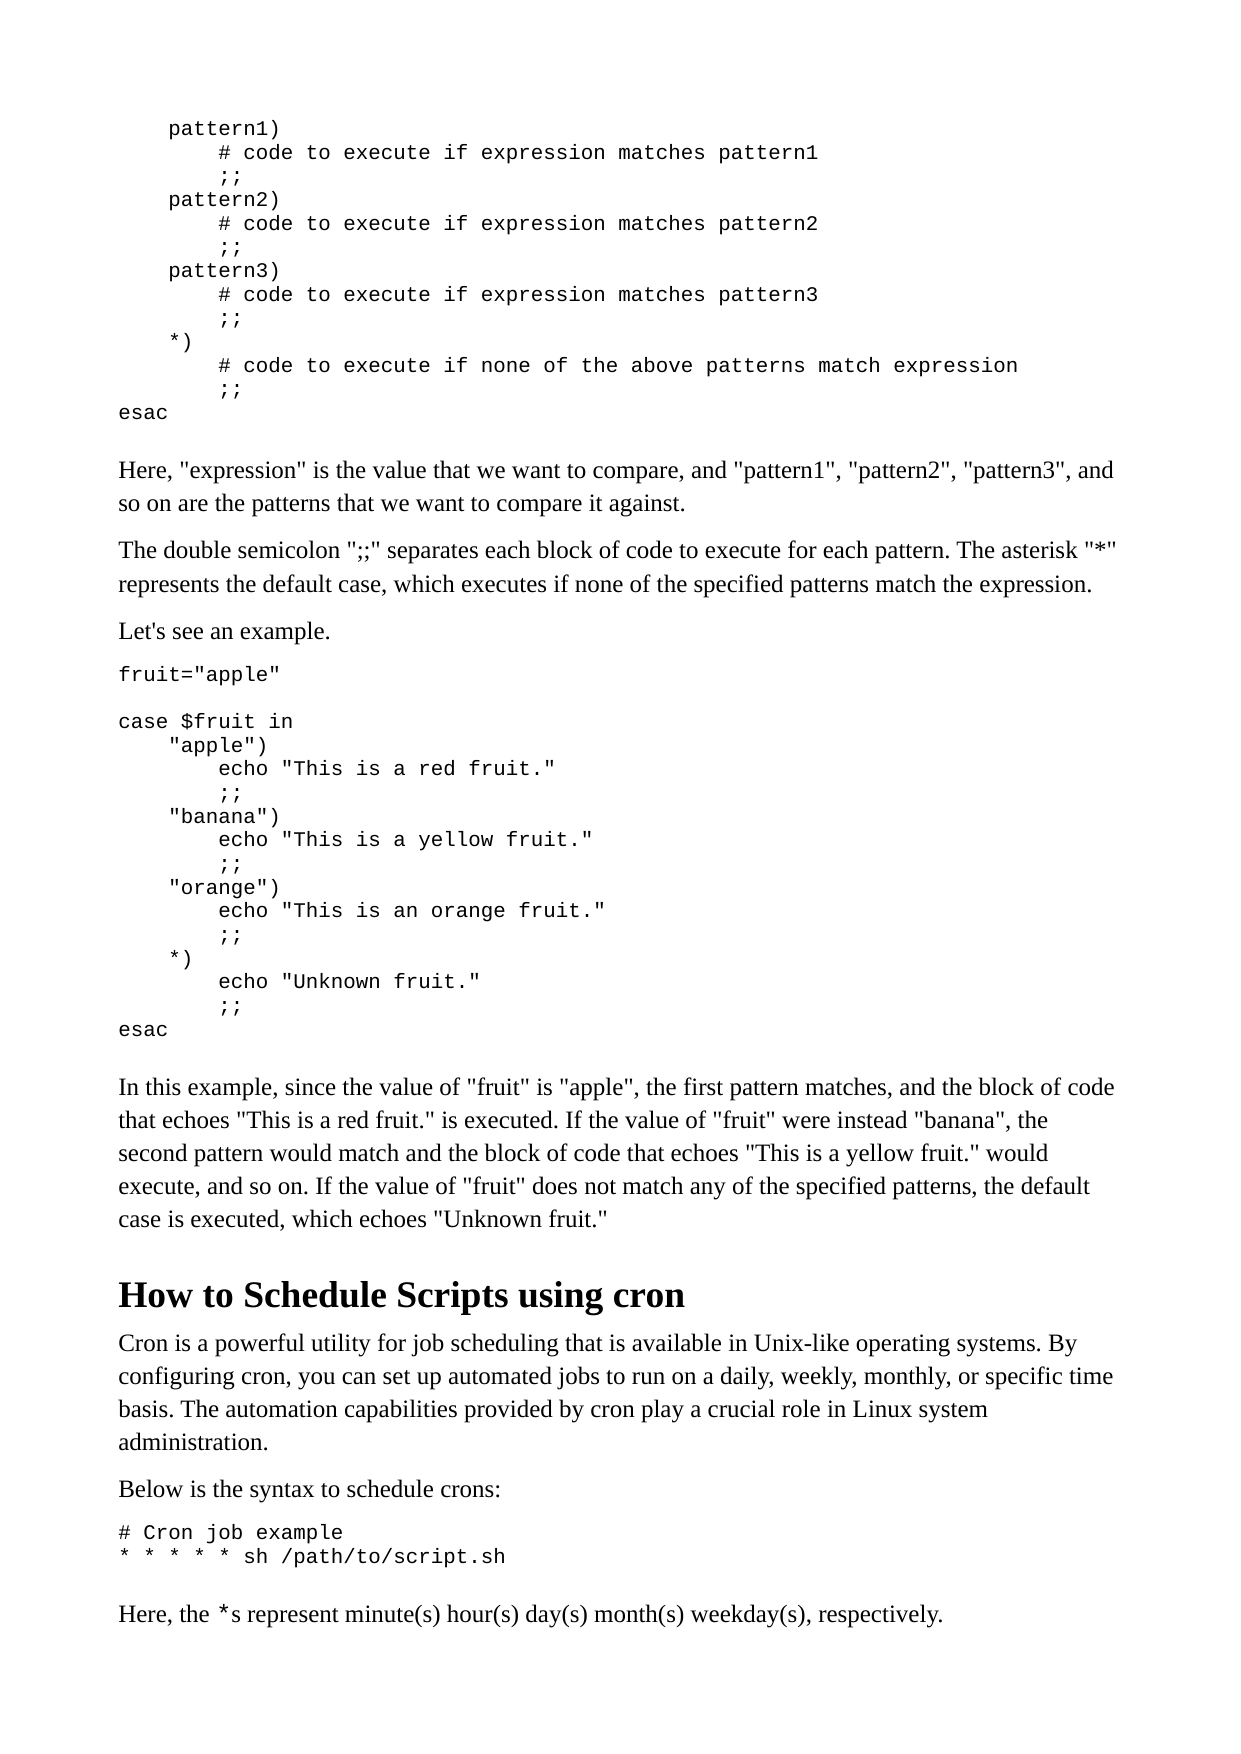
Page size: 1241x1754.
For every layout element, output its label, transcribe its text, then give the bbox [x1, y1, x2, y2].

text echo "This is a yellow fruit." [118, 829, 1122, 853]
text # code to execute if expression matches pattern2 [118, 213, 1122, 236]
text pattern2) [118, 189, 1122, 213]
text ;; [118, 165, 1122, 189]
text esac [118, 402, 1122, 426]
text ;; [118, 853, 1122, 877]
text esac [118, 1018, 1122, 1042]
text # Cron job example [118, 1522, 1122, 1546]
text pattern1) [118, 118, 1122, 142]
text echo "This is an orange fruit." [118, 900, 1122, 924]
text *) [118, 948, 1122, 971]
text ;; [118, 995, 1122, 1018]
text ;; [118, 236, 1122, 260]
text Let's see an example. [118, 616, 1122, 645]
text In this example, since the value of "fruit" is "apple", the first pattern matches, and the block of code that echoes "This is a red fruit." is executed. If the value of "fruit" were instead "banana", the second pattern would match and the block of code that echoes "This is a yellow fruit." would execute, and so on. If the value of "fruit" does not match any of the specified patterns, the default case is executed, which echoes "Unknown fruit." [118, 1072, 1122, 1232]
text Cron is a powerful utility for job scheduling that is available in Unix-like operating systems. By configuring cron, you can set up automated jobs to run on a daily, weekly, monthly, or specific time basis. The automation capabilities provided by cron play a crucial role in Linux system administration. [118, 1328, 1122, 1456]
text echo "Unknown fruit." [118, 971, 1122, 995]
text echo "This is a red fruit." [118, 758, 1122, 782]
text "apple") [118, 735, 1122, 758]
text ;; [118, 307, 1122, 331]
text *) [118, 331, 1122, 354]
text case $fruit in [118, 711, 1122, 735]
text ;; [118, 378, 1122, 402]
text fruit="apple" [118, 664, 1122, 687]
subtitle How to Schedule Scripts using cron [118, 1272, 1122, 1315]
text # code to execute if expression matches pattern3 [118, 284, 1122, 307]
text * * * * * sh /path/to/script.sh [118, 1546, 1122, 1569]
text # code to execute if none of the above patterns match expression [118, 354, 1122, 378]
text "banana") [118, 806, 1122, 829]
text Below is the syntax to schedule crons: [118, 1474, 1122, 1503]
text pattern3) [118, 260, 1122, 284]
text Here, "expression" is the value that we want to compare, and "pattern1", "pattern2", "pattern3", and so on are the patterns that we want to compare it against. [118, 455, 1122, 517]
text ;; [118, 782, 1122, 806]
text The double semicolon ";;" separates each block of code to execute for each pattern. The asterisk "*" represents the default case, which executes if none of the specified patterns match the expression. [118, 536, 1122, 597]
text # code to execute if expression matches pattern1 [118, 142, 1122, 165]
text "orange") [118, 877, 1122, 900]
text ;; [118, 924, 1122, 948]
text Here, the *s represent minute(s) hour(s) day(s) month(s) weekday(s), respectively. [118, 1599, 1122, 1630]
